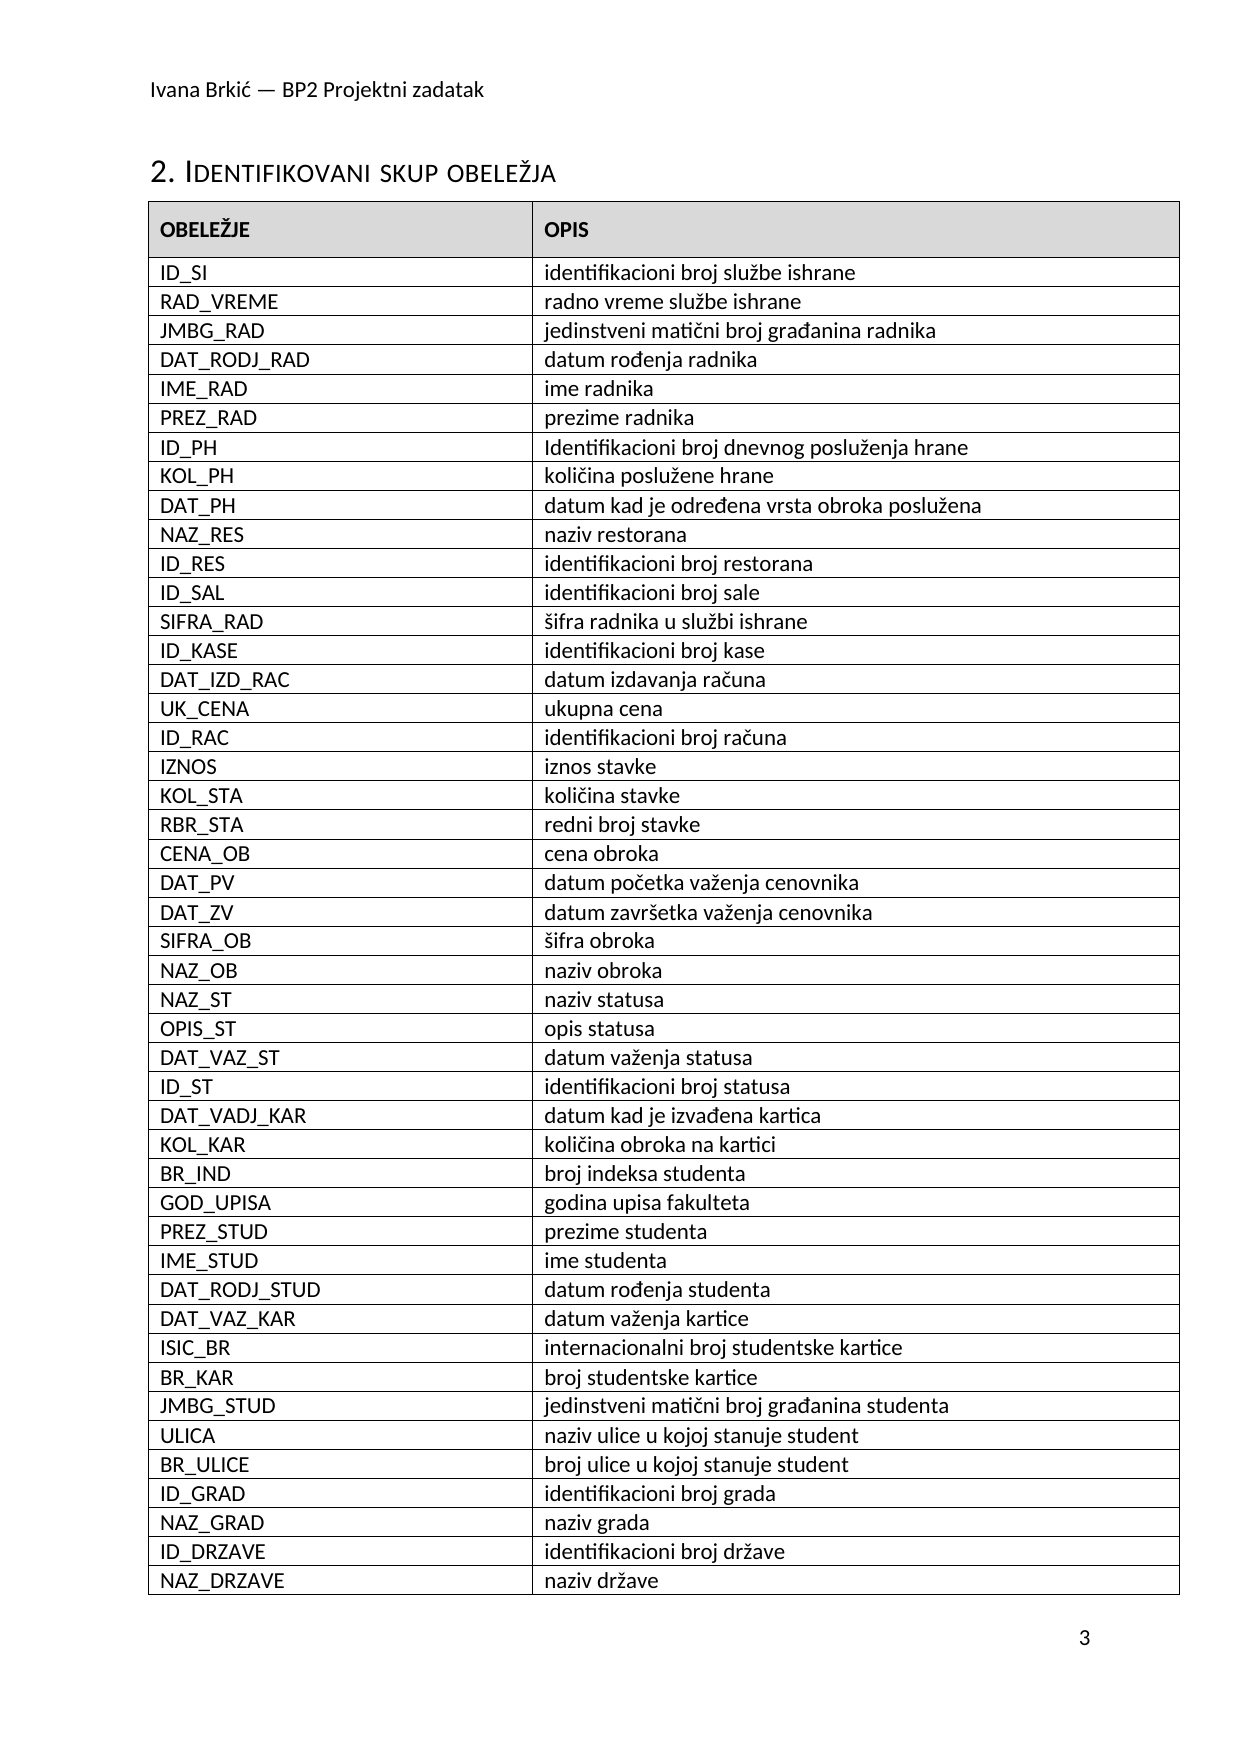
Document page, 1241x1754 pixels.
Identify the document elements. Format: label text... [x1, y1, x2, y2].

table_cell JMBG_STUD [149, 1392, 532, 1420]
table_cell redni broj stavke [533, 810, 1179, 838]
table_cell jedinstveni matični broj građanina radnika [533, 316, 1179, 344]
table_cell datum izdavanja računa [533, 665, 1179, 693]
table_cell opis statusa [533, 1014, 1179, 1042]
table_cell iznos stavke [533, 752, 1179, 780]
table_cell identifikacioni broj statusa [533, 1072, 1179, 1100]
table_cell naziv države [533, 1566, 1179, 1594]
table_cell NAZ_RES [149, 520, 532, 548]
table_cell ID_DRZAVE [149, 1537, 532, 1565]
table_cell KOL_STA [149, 781, 532, 809]
table_cell ID_GRAD [149, 1479, 532, 1507]
table_cell broj studentske kartice [533, 1363, 1179, 1391]
table_cell identifikacioni broj računa [533, 723, 1179, 751]
table_cell NAZ_DRZAVE [149, 1566, 532, 1594]
table_cell ID_ST [149, 1072, 532, 1100]
table_cell ID_PH [149, 433, 532, 461]
table_cell naziv grada [533, 1508, 1179, 1536]
table_cell identifikacioni broj države [533, 1537, 1179, 1565]
table_cell RBR_STA [149, 810, 532, 838]
table_cell internacionalni broj studentske kartice [533, 1334, 1179, 1362]
table_cell naziv statusa [533, 985, 1179, 1013]
table_cell datum kad je određena vrsta obroka poslužena [533, 491, 1179, 519]
table_cell SIFRA_OB [149, 927, 532, 955]
table_cell prezime radnika [533, 404, 1179, 432]
table_cell datum završetka važenja cenovnika [533, 898, 1179, 926]
table_cell DAT_ZV [149, 898, 532, 926]
table_cell BR_IND [149, 1159, 532, 1187]
table_cell naziv ulice u kojoj stanuje student [533, 1421, 1179, 1449]
table_cell jedinstveni matični broj građanina studenta [533, 1392, 1179, 1420]
table_cell prezime studenta [533, 1217, 1179, 1245]
table_cell datum početka važenja cenovnika [533, 869, 1179, 897]
table_cell DAT_PH [149, 491, 532, 519]
table_cell GOD_UPISA [149, 1188, 532, 1216]
table_cell OPIS_ST [149, 1014, 532, 1042]
table_cell identifikacioni broj sale [533, 578, 1179, 606]
table_cell BR_ULICE [149, 1450, 532, 1478]
table_cell BR_KAR [149, 1363, 532, 1391]
table_cell RAD_VREME [149, 287, 532, 315]
table_cell šifra obroka [533, 927, 1179, 955]
table_cell godina upisa fakulteta [533, 1188, 1179, 1216]
table_cell identifikacioni broj grada [533, 1479, 1179, 1507]
subtitle 2. Identifikovani skup obeležja [150, 150, 1090, 191]
table_cell KOL_KAR [149, 1130, 532, 1158]
table_cell količina obroka na kartici [533, 1130, 1179, 1158]
table_cell ID_KASE [149, 636, 532, 664]
table_cell DAT_RODJ_STUD [149, 1275, 532, 1303]
table_cell NAZ_ST [149, 985, 532, 1013]
table_header OPIS [533, 202, 1179, 257]
table_cell ID_RAC [149, 723, 532, 751]
table_cell IME_STUD [149, 1246, 532, 1274]
table_cell CENA_OB [149, 840, 532, 867]
table_cell DAT_RODJ_RAD [149, 345, 532, 373]
table_cell DAT_VAZ_KAR [149, 1305, 532, 1332]
table_cell KOL_PH [149, 462, 532, 490]
table_cell DAT_IZD_RAC [149, 665, 532, 693]
table_cell datum kad je izvađena kartica [533, 1101, 1179, 1129]
table_cell identifikacioni broj službe ishrane [533, 258, 1179, 286]
table_cell ime radnika [533, 375, 1179, 402]
table_cell količina stavke [533, 781, 1179, 809]
table_cell IZNOS [149, 752, 532, 780]
table_cell IME_RAD [149, 375, 532, 402]
table_cell ime studenta [533, 1246, 1179, 1274]
table_cell ISIC_BR [149, 1334, 532, 1362]
table_cell PREZ_STUD [149, 1217, 532, 1245]
table_cell naziv obroka [533, 956, 1179, 984]
table_cell ULICA [149, 1421, 532, 1449]
table_cell identifikacioni broj restorana [533, 549, 1179, 577]
table_cell UK_CENA [149, 694, 532, 722]
table_cell datum važenja kartice [533, 1305, 1179, 1332]
table_cell naziv restorana [533, 520, 1179, 548]
table_header OBELEŽJE [149, 202, 532, 257]
table_cell ID_SI [149, 258, 532, 286]
table_cell DAT_PV [149, 869, 532, 897]
table_cell datum rođenja studenta [533, 1275, 1179, 1303]
table_cell datum rođenja radnika [533, 345, 1179, 373]
table_cell DAT_VAZ_ST [149, 1043, 532, 1071]
table_cell ID_RES [149, 549, 532, 577]
table_cell PREZ_RAD [149, 404, 532, 432]
table_cell cena obroka [533, 840, 1179, 867]
table_cell broj ulice u kojoj stanuje student [533, 1450, 1179, 1478]
table_cell DAT_VADJ_KAR [149, 1101, 532, 1129]
table_cell NAZ_GRAD [149, 1508, 532, 1536]
table_cell NAZ_OB [149, 956, 532, 984]
table_cell identifikacioni broj kase [533, 636, 1179, 664]
table_cell šifra radnika u službi ishrane [533, 607, 1179, 635]
table_cell SIFRA_RAD [149, 607, 532, 635]
table_cell datum važenja statusa [533, 1043, 1179, 1071]
table_cell Identifikacioni broj dnevnog posluženja hrane [533, 433, 1179, 461]
table_cell količina poslužene hrane [533, 462, 1179, 490]
table_cell radno vreme službe ishrane [533, 287, 1179, 315]
table_cell ID_SAL [149, 578, 532, 606]
table_cell broj indeksa studenta [533, 1159, 1179, 1187]
table_cell JMBG_RAD [149, 316, 532, 344]
table_cell ukupna cena [533, 694, 1179, 722]
